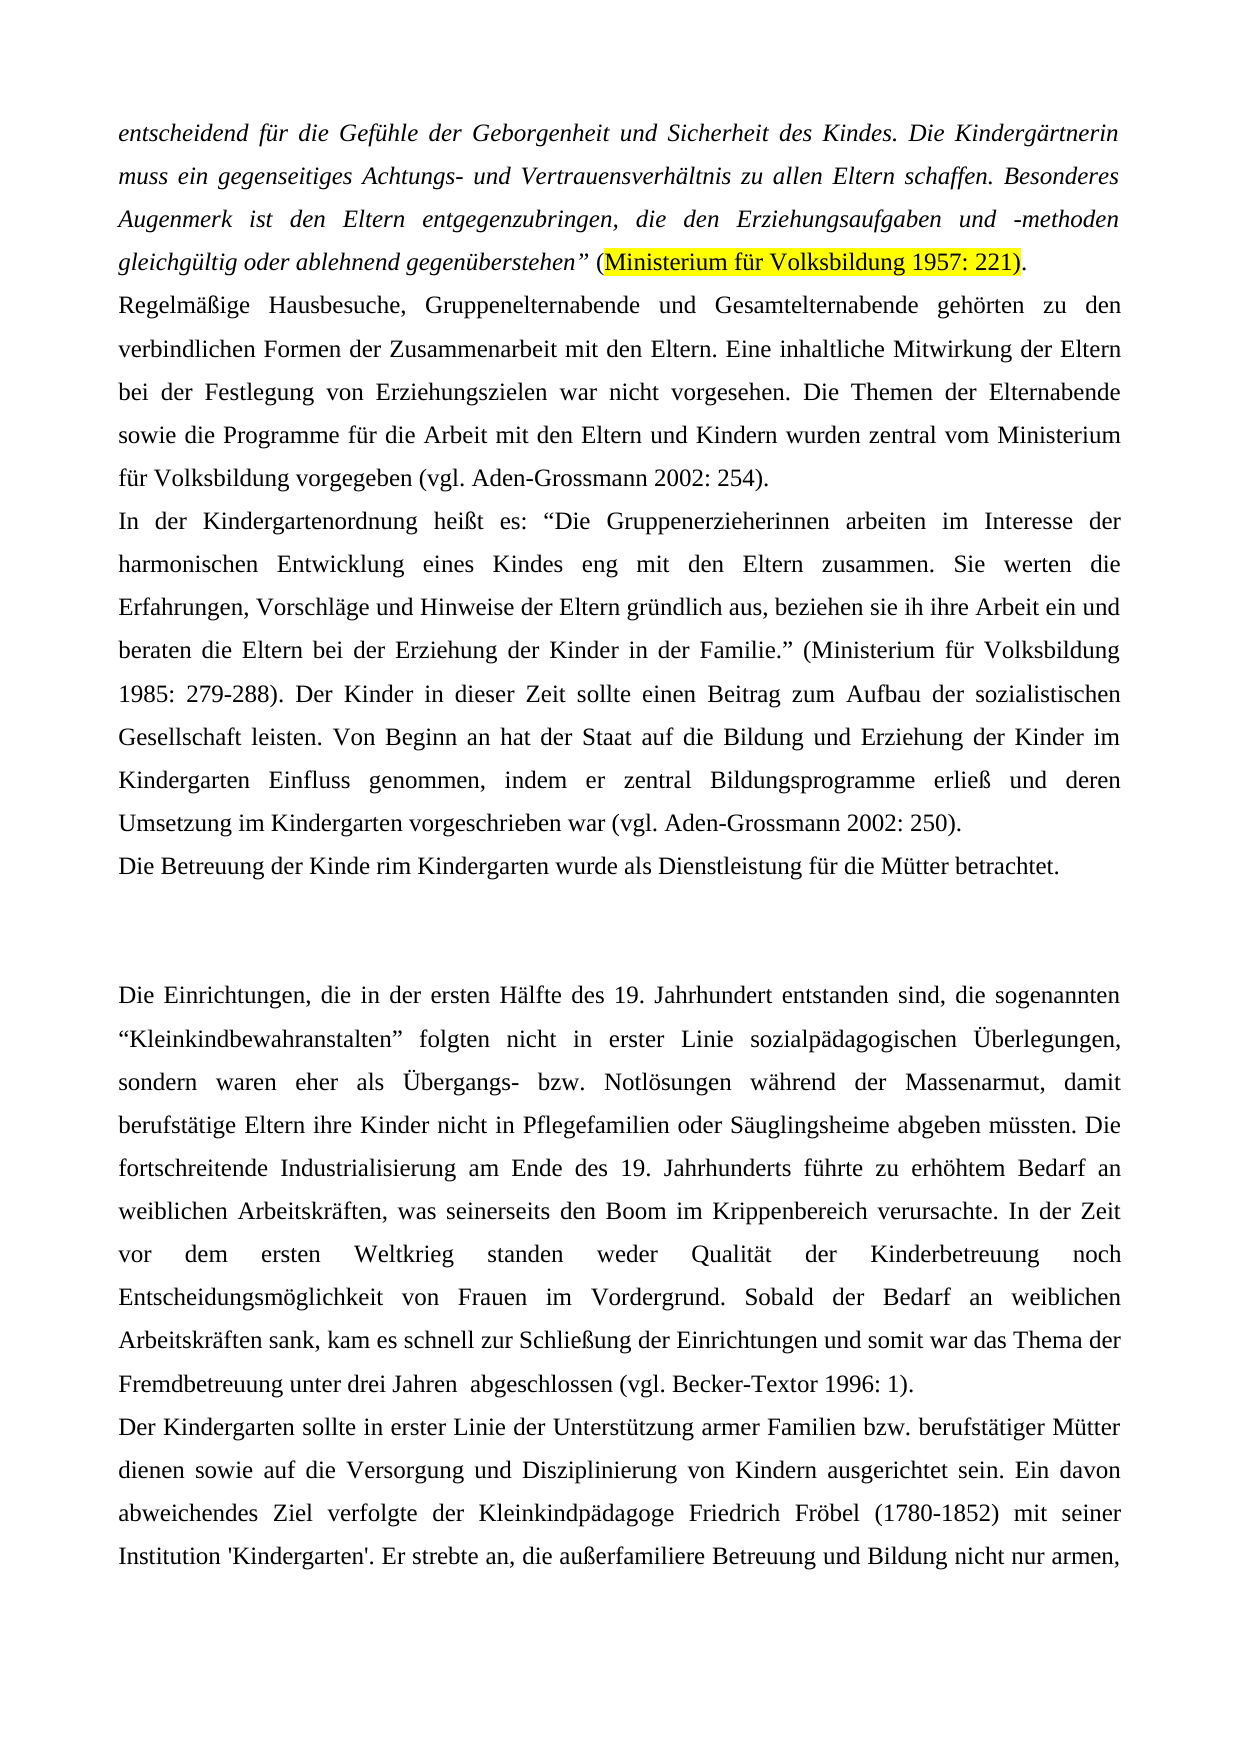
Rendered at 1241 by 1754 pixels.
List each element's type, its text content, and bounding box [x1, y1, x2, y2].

text Die Betreuung der Kinde rim Kindergarten wurde als Dienstleistung für die Mütter betrachtet. [118, 851, 1122, 880]
text In der Kindergartenordnung heißt es: “Die Gruppenerzieherinnen arbeiten im Interesse der harmonischen Entwicklung eines Kindes eng mit den Eltern zusammen. Sie werten die Erfahrungen, Vorschläge und Hinweise der Eltern gründlich aus, beziehen sie ih ihre Arbeit ein und beraten die Eltern bei der Erziehung der Kinder in der Familie.” (Ministerium für Volksbildung 1985: 279-288). Der Kinder in dieser Zeit sollte einen Beitrag zum Aufbau der sozialistischen Gesellschaft leisten. Von Beginn an hat der Staat auf die Bildung und Erziehung der Kinder im Kindergarten Einfluss genommen, indem er zentral Bildungsprogramme erließ und deren Umsetzung im Kindergarten vorgeschrieben war (vgl. Aden-Grossmann 2002: 250). [118, 506, 1122, 837]
text entscheidend für die Gefühle der Geborgenheit und Sicherheit des Kindes. Die Kindergärtnerin muss ein gegenseitiges Achtungs- und Vertrauensverhältnis zu allen Eltern schaffen. Besonderes Augenmerk ist den Eltern entgegenzubringen, die den Erziehungsaufgaben und -methoden gleichgültig oder ablehnend gegenüberstehen” (Ministerium für Volksbildung 1957: 221). [118, 118, 1122, 276]
text Regelmäßige Hausbesuche, Gruppenelternabende und Gesamtelternabende gehörten zu den verbindlichen Formen der Zusammenarbeit mit den Eltern. Eine inhaltliche Mitwirkung der Eltern bei der Festlegung von Erziehungszielen war nicht vorgesehen. Die Themen der Elternabende sowie die Programme für die Arbeit mit den Eltern und Kindern wurden zentral vom Ministerium für Volksbildung vorgegeben (vgl. Aden-Grossmann 2002: 254). [118, 291, 1122, 492]
text Der Kindergarten sollte in erster Linie der Unterstützung armer Familien bzw. berufstätiger Mütter dienen sowie auf die Versorgung und Disziplinierung von Kindern ausgerichtet sein. Ein davon abweichendes Ziel verfolgte der Kleinkindpädagoge Friedrich Fröbel (1780-1852) mit seiner Institution 'Kindergarten'. Er strebte an, die außerfamiliere Betreuung und Bildung nicht nur armen, [118, 1412, 1122, 1570]
text Die Einrichtungen, die in der ersten Hälfte des 19. Jahrhundert entstanden sind, die sogenannten “Kleinkindbewahranstalten” folgten nicht in erster Linie sozialpädagogischen Überlegungen, sondern waren eher als Übergangs- bzw. Notlösungen während der Massenarmut, damit berufstätige Eltern ihre Kinder nicht in Pflegefamilien oder Säuglingsheime abgeben müssten. Die fortschreitende Industrialisierung am Ende des 19. Jahrhunderts führte zu erhöhtem Bedarf an weiblichen Arbeitskräften, was seinerseits den Boom im Krippenbereich verursachte. In der Zeit vor dem ersten Weltkrieg standen weder Qualität der Kinderbetreuung noch Entscheidungsmöglichkeit von Frauen im Vordergrund. Sobald der Bedarf an weiblichen Arbeitskräften sank, kam es schnell zur Schließung der Einrichtungen und somit war das Thema der Fremdbetreuung unter drei Jahren abgeschlossen (vgl. Becker-Textor 1996: 1). [118, 981, 1122, 1397]
